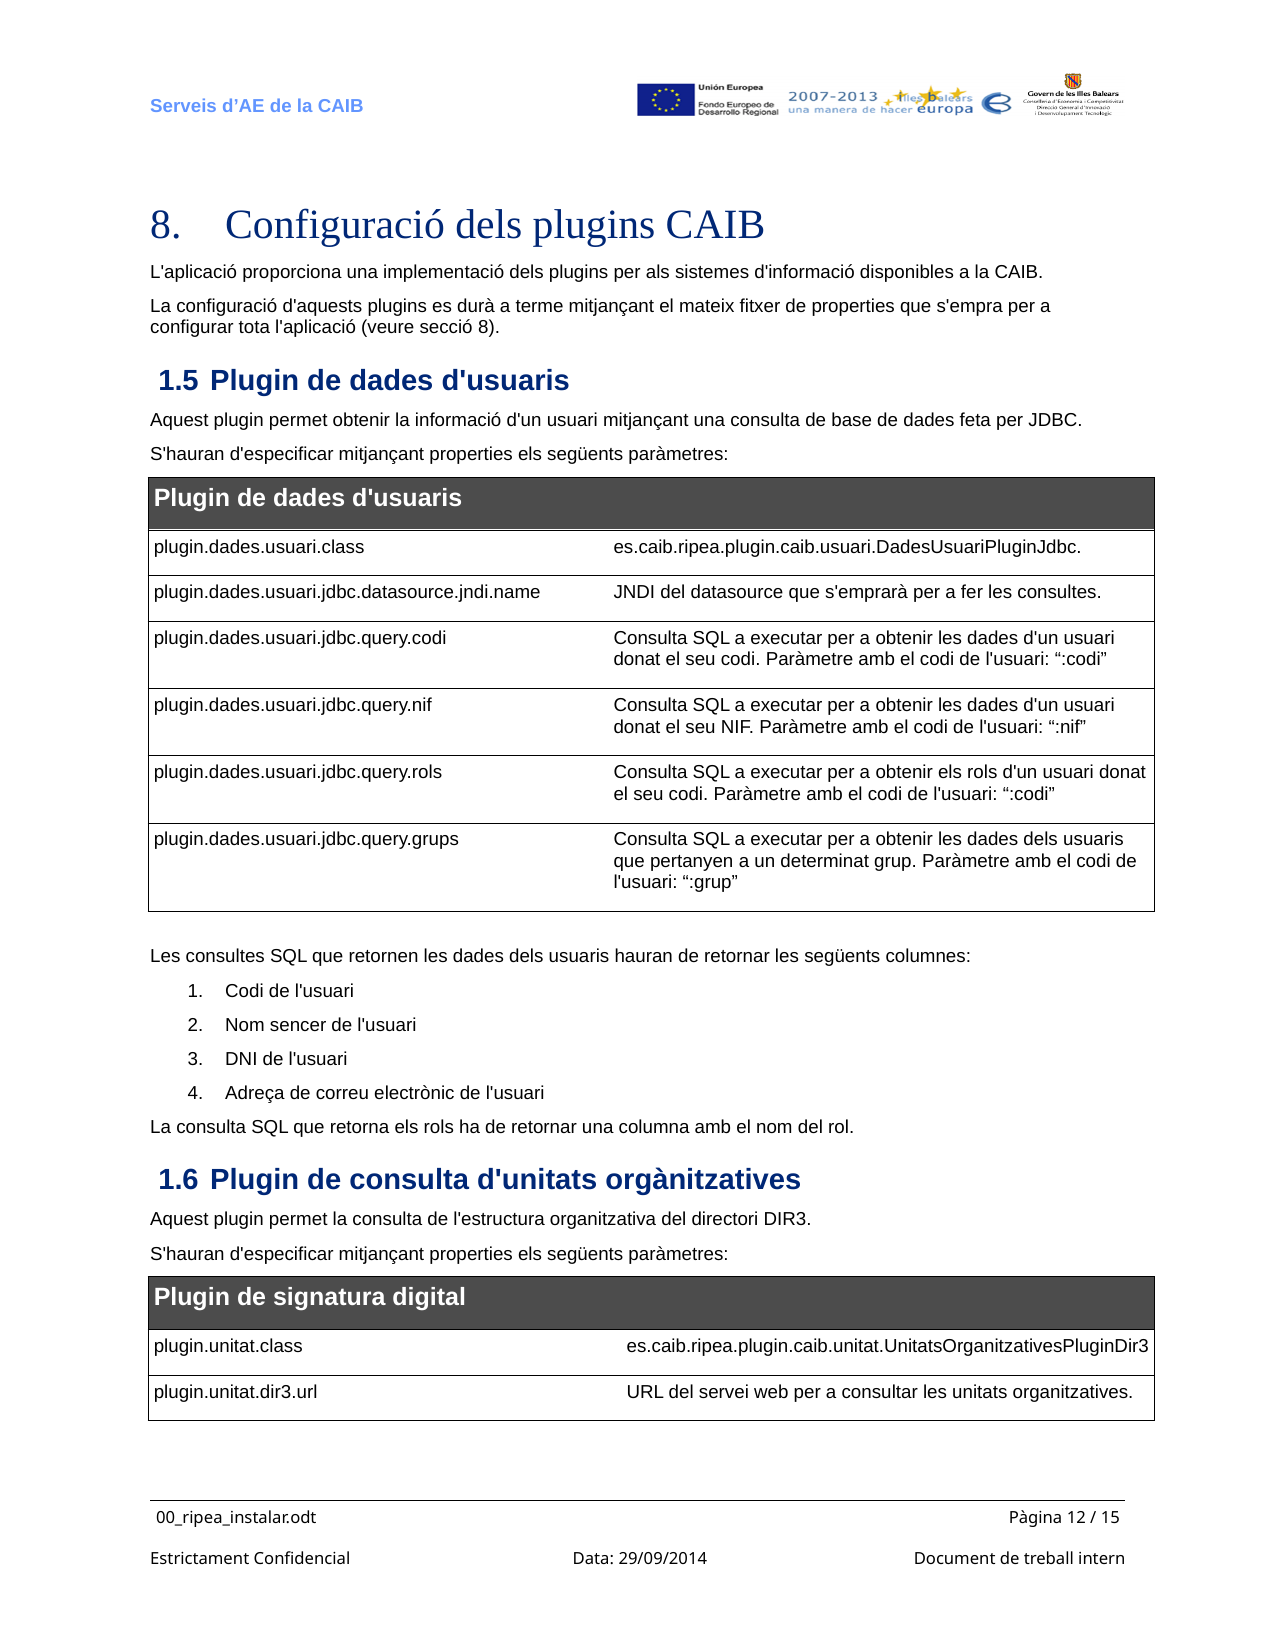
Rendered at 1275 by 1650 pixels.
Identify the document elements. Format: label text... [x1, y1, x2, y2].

table_cell JNDI del datasource que s'emprarà per a fer les consultes. [608, 576, 1154, 621]
table_header Plugin de dades d'usuaris [149, 478, 1154, 529]
table_cell plugin.unitat.dir3.url [149, 1376, 621, 1420]
list DNI de l'usuari [187, 1047, 1125, 1069]
picture [636, 73, 1125, 116]
table_header Plugin de signatura digital [149, 1277, 1154, 1329]
table_cell plugin.dades.usuari.jdbc.query.rols [149, 756, 607, 822]
list Nom sencer de l'usuari [187, 1013, 1125, 1035]
table_cell plugin.unitat.class [149, 1330, 621, 1375]
table_cell Consulta SQL a executar per a obtenir les dades dels usuaris que pertanyen a un determinat grup. Paràmetre amb el codi de l'usuari: “:grup” [608, 824, 1154, 911]
text La consulta SQL que retorna els rols ha de retornar una columna amb el nom del rol. [150, 1116, 1125, 1137]
text S'hauran d'especificar mitjançant properties els següents paràmetres: [150, 443, 1125, 464]
table_cell URL del servei web per a consultar les unitats organitzatives. [621, 1376, 1154, 1420]
subtitle Plugin de dades d'usuaris [150, 363, 1125, 396]
table_cell Consulta SQL a executar per a obtenir les dades d'un usuari donat el seu NIF. Paràmetre amb el codi de l'usuari: “:nif” [608, 689, 1154, 755]
table_cell Consulta SQL a executar per a obtenir els rols d'un usuari donat el seu codi. Paràmetre amb el codi de l'usuari: “:codi” [608, 756, 1154, 822]
text L'aplicació proporciona una implementació dels plugins per als sistemes d'informació disponibles a la CAIB. [150, 260, 1125, 282]
text Aquest plugin permet la consulta de l'estructura organitzativa del directori DIR3. [150, 1208, 1125, 1230]
table_cell Consulta SQL a executar per a obtenir les dades d'un usuari donat el seu codi. Paràmetre amb el codi de l'usuari: “:codi” [608, 622, 1154, 688]
text La configuració d'aquests plugins es durà a terme mitjançant el mateix fitxer de properties que s'empra per a configurar tota l'aplicació (veure secció 7). [150, 294, 1125, 338]
list Codi de l'usuari [187, 979, 1125, 1001]
text S'hauran d'especificar mitjançant properties els següents paràmetres: [150, 1242, 1125, 1264]
table_cell plugin.dades.usuari.jdbc.query.grups [149, 824, 607, 911]
table_cell es.caib.ripea.plugin.caib.usuari.DadesUsuariPluginJdbc. [608, 531, 1154, 575]
list Adreça de correu electrònic de l'usuari [187, 1082, 1125, 1103]
table_cell plugin.dades.usuari.jdbc.datasource.jndi.name [149, 576, 607, 621]
subtitle Plugin de consulta d'unitats orgànitzatives [150, 1162, 1125, 1196]
subtitle Configuració dels plugins CAIB [150, 200, 1125, 248]
table_cell plugin.dades.usuari.jdbc.query.codi [149, 622, 607, 688]
table_cell es.caib.ripea.plugin.caib.unitat.UnitatsOrganitzativesPluginDir3 [621, 1330, 1154, 1375]
table_cell plugin.dades.usuari.jdbc.query.nif [149, 689, 607, 755]
table_cell plugin.dades.usuari.class [149, 531, 607, 575]
text Les consultes SQL que retornen les dades dels usuaris hauran de retornar les següents columnes: [150, 945, 1125, 967]
text Aquest plugin permet obtenir la informació d'un usuari mitjançant una consulta de base de dades feta per JDBC. [150, 409, 1125, 430]
